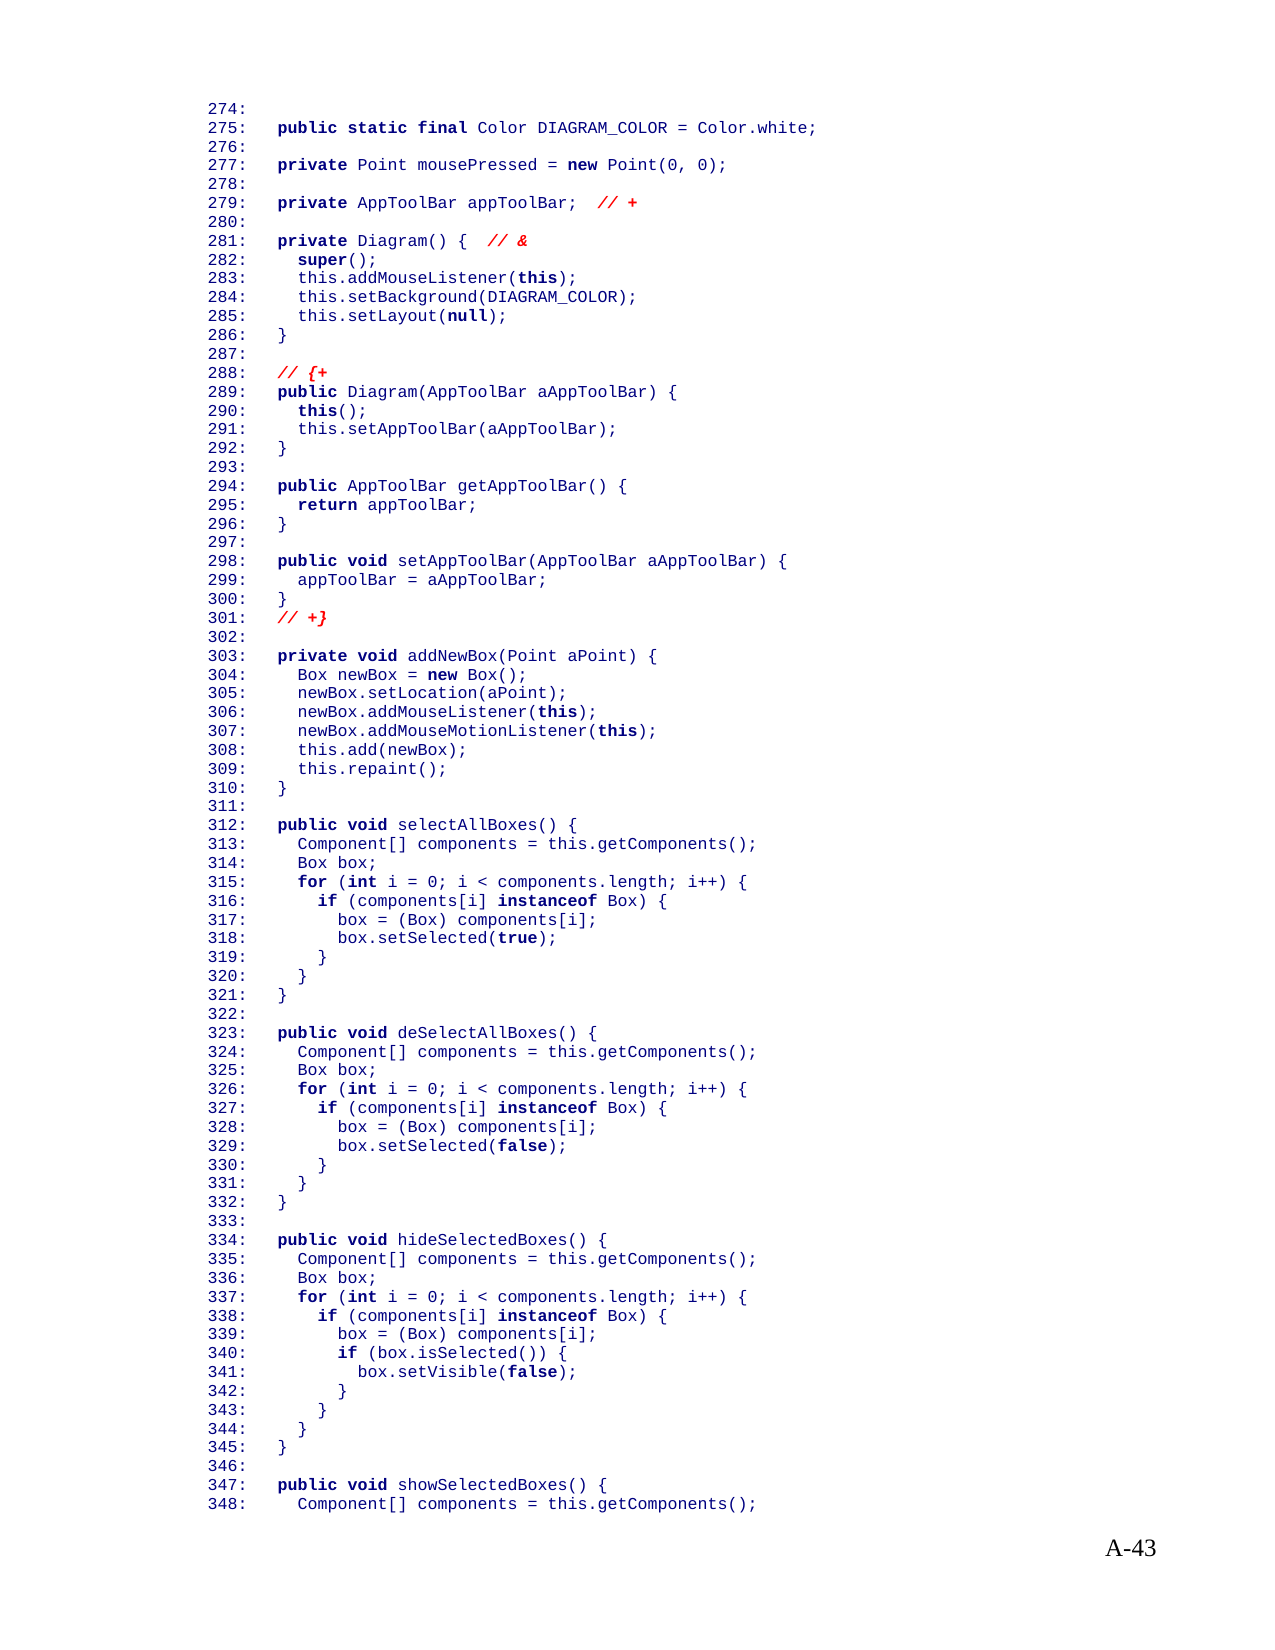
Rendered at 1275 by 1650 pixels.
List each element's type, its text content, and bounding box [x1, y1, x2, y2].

text 277: private Point mousePressed = new Point(0, 0); [207, 157, 1156, 176]
text 276: [207, 138, 1156, 157]
text 332: } [207, 1194, 1156, 1213]
text 315: for (int i = 0; i < components.length; i++) { [207, 873, 1156, 892]
text 312: public void selectAllBoxes() { [207, 817, 1156, 836]
text 328: box = (Box) components[i]; [207, 1118, 1156, 1137]
text 309: this.repaint(); [207, 760, 1156, 779]
text 306: newBox.addMouseListener(this); [207, 704, 1156, 723]
text 281: private Diagram() { // & [207, 232, 1156, 251]
text 311: [207, 798, 1156, 817]
text 295: return appToolBar; [207, 496, 1156, 515]
text 290: this(); [207, 402, 1156, 421]
text 319: } [207, 949, 1156, 968]
text 333: [207, 1213, 1156, 1232]
text 278: [207, 176, 1156, 195]
text 296: } [207, 515, 1156, 534]
text 331: } [207, 1175, 1156, 1194]
text 297: [207, 534, 1156, 553]
text 335: Component[] components = this.getComponents(); [207, 1251, 1156, 1269]
text 298: public void setAppToolBar(AppToolBar aAppToolBar) { [207, 553, 1156, 572]
text 285: this.setLayout(null); [207, 308, 1156, 327]
text 339: box = (Box) components[i]; [207, 1326, 1156, 1345]
text 292: } [207, 440, 1156, 459]
text 294: public AppToolBar getAppToolBar() { [207, 477, 1156, 496]
text 320: } [207, 968, 1156, 987]
text 303: private void addNewBox(Point aPoint) { [207, 647, 1156, 666]
text 324: Component[] components = this.getComponents(); [207, 1043, 1156, 1062]
text 280: [207, 213, 1156, 232]
text 346: [207, 1458, 1156, 1477]
text 289: public Diagram(AppToolBar aAppToolBar) { [207, 383, 1156, 402]
text 314: Box box; [207, 854, 1156, 873]
text 301: // +} [207, 609, 1156, 628]
text 299: appToolBar = aAppToolBar; [207, 572, 1156, 591]
text 284: this.setBackground(DIAGRAM_COLOR); [207, 289, 1156, 308]
text 318: box.setSelected(true); [207, 930, 1156, 949]
text 274: [207, 100, 1156, 119]
text 329: box.setSelected(false); [207, 1137, 1156, 1156]
text 310: } [207, 779, 1156, 798]
text 282: super(); [207, 251, 1156, 270]
text 338: if (components[i] instanceof Box) { [207, 1307, 1156, 1326]
text 283: this.addMouseListener(this); [207, 270, 1156, 289]
text 334: public void hideSelectedBoxes() { [207, 1232, 1156, 1251]
text 304: Box newBox = new Box(); [207, 666, 1156, 685]
text 313: Component[] components = this.getComponents(); [207, 836, 1156, 854]
text 337: for (int i = 0; i < components.length; i++) { [207, 1288, 1156, 1307]
text 291: this.setAppToolBar(aAppToolBar); [207, 421, 1156, 440]
text 300: } [207, 591, 1156, 609]
text 286: } [207, 327, 1156, 346]
text 345: } [207, 1439, 1156, 1458]
text 344: } [207, 1420, 1156, 1439]
text 302: [207, 628, 1156, 647]
text 316: if (components[i] instanceof Box) { [207, 892, 1156, 911]
text 305: newBox.setLocation(aPoint); [207, 685, 1156, 704]
text 307: newBox.addMouseMotionListener(this); [207, 723, 1156, 741]
text 348: Component[] components = this.getComponents(); [207, 1496, 1156, 1514]
text 325: Box box; [207, 1062, 1156, 1081]
text 327: if (components[i] instanceof Box) { [207, 1100, 1156, 1118]
text 279: private AppToolBar appToolBar; // + [207, 195, 1156, 213]
text 347: public void showSelectedBoxes() { [207, 1477, 1156, 1496]
text 343: } [207, 1401, 1156, 1420]
text 341: box.setVisible(false); [207, 1364, 1156, 1382]
text 308: this.add(newBox); [207, 741, 1156, 760]
text 321: } [207, 987, 1156, 1005]
text 326: for (int i = 0; i < components.length; i++) { [207, 1081, 1156, 1100]
text 293: [207, 459, 1156, 477]
text 340: if (box.isSelected()) { [207, 1345, 1156, 1364]
text 275: public static final Color DIAGRAM_COLOR = Color.white; [207, 119, 1156, 138]
text 287: [207, 346, 1156, 364]
text 330: } [207, 1156, 1156, 1175]
text 342: } [207, 1382, 1156, 1401]
text 317: box = (Box) components[i]; [207, 911, 1156, 930]
text 288: // {+ [207, 364, 1156, 383]
text 336: Box box; [207, 1269, 1156, 1288]
text 322: [207, 1005, 1156, 1024]
text 323: public void deSelectAllBoxes() { [207, 1024, 1156, 1043]
